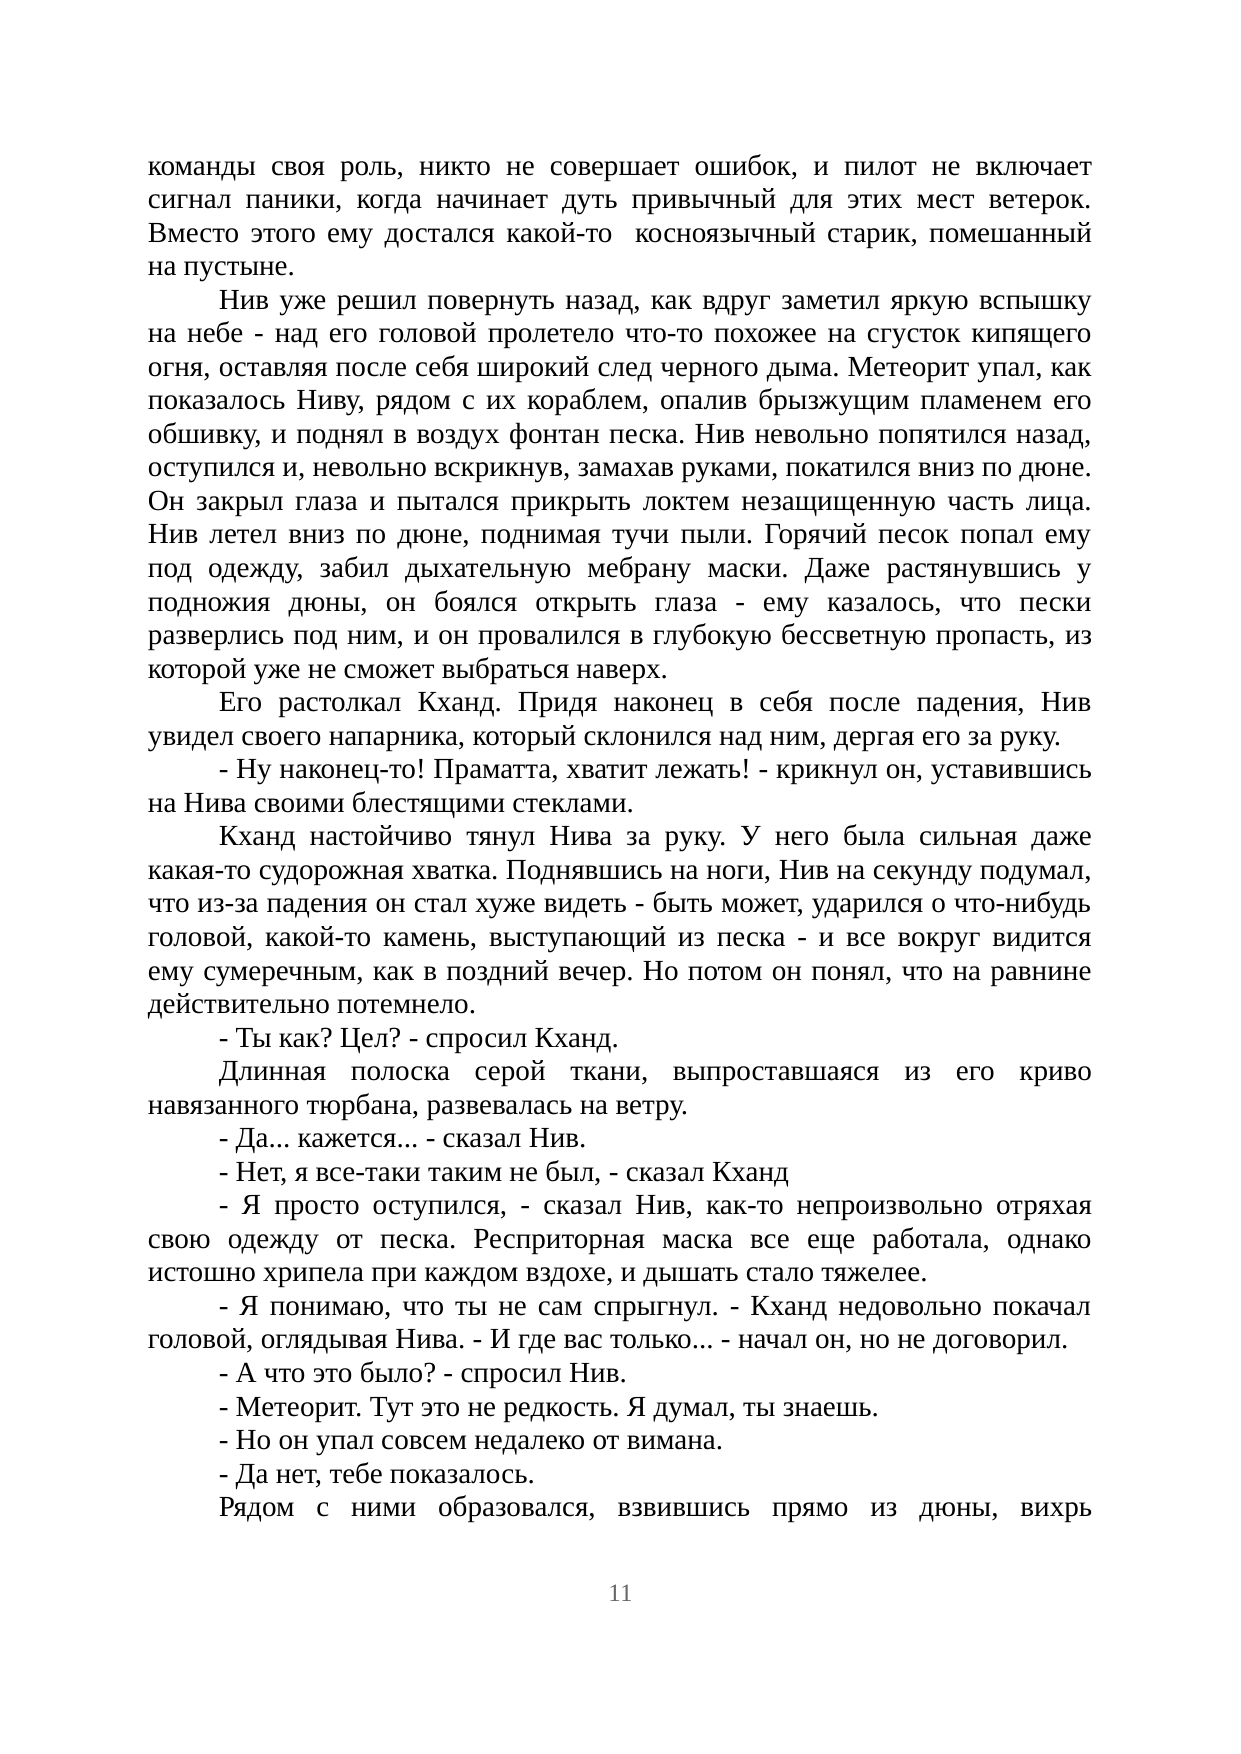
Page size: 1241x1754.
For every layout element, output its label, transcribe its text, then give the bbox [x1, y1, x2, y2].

text Нив уже решил повернуть назад, как вдруг заметил яркую вспышку на небе - над его головой пролетело что-то похожее на сгусток кипящего огня, оставляя после себя широкий след черного дыма. Метеорит упал, как показалось Ниву, рядом с их кораблем, опалив брызжущим пламенем его обшивку, и поднял в воздух фонтан песка. Нив невольно попятился назад, оступился и, невольно вскрикнув, замахав руками, покатился вниз по дюне. Он закрыл глаза и пытался прикрыть локтем незащищенную часть лица. Нив летел вниз по дюне, поднимая тучи пыли. Горячий песок попал ему под одежду, забил дыхательную мебрану маски. Даже растянувшись у подножия дюны, он боялся открыть глаза - ему казалось, что пески разверлись под ним, и он провалился в глубокую бессветную пропасть, из которой уже не сможет выбраться наверх. [148, 282, 1093, 684]
text - Да... кажется... - сказал Нив. [148, 1120, 1093, 1154]
text - Я просто оступился, - сказал Нив, как-то непроизвольно отряхая свою одежду от песка. Респриторная маска все еще работала, однако истошно хрипела при каждом вздохе, и дышать стало тяжелее. [148, 1187, 1093, 1288]
text Кханд настойчиво тянул Нива за руку. У него была сильная даже какая-то судорожная хватка. Поднявшись на ноги, Нив на секунду подумал, что из-за падения он стал хуже видеть - быть может, ударился о что-нибудь головой, какой-то камень, выступающий из песка - и все вокруг видится ему сумеречным, как в поздний вечер. Но потом он понял, что на равнине действительно потемнело. [148, 818, 1093, 1020]
text Его растолкал Кханд. Придя наконец в себя после падения, Нив увидел своего напарника, который склонился над ним, дергая его за руку. [148, 684, 1093, 751]
text Длинная полоска серой ткани, выпроставшаяся из его криво навязанного тюрбана, развевалась на ветру. [148, 1053, 1093, 1120]
text - Да нет, тебе показалось. [148, 1456, 1093, 1489]
text - Ты как? Цел? - спросил Кханд. [148, 1020, 1093, 1053]
text - Я понимаю, что ты не сам спрыгнул. - Кханд недовольно покачал головой, оглядывая Нива. - И где вас только... - начал он, но не договорил. [148, 1288, 1093, 1355]
text - Метеорит. Тут это не редкость. Я думал, ты знаешь. [148, 1389, 1093, 1422]
text - Но он упал совсем недалеко от вимана. [148, 1422, 1093, 1456]
text - А что это было? - спросил Нив. [148, 1355, 1093, 1389]
text - Нет, я все-таки таким не был, - сказал Кханд [148, 1154, 1093, 1187]
text команды своя роль, никто не совершает ошибок, и пилот не включает сигнал паники, когда начинает дуть привычный для этих мест ветерок. Вместо этого ему достался какой-то косноязычный старик, помешанный на пустыне. [148, 148, 1093, 282]
text Рядом с ними образовался, взвившись прямо из дюны, вихрь [148, 1489, 1093, 1523]
text - Ну наконец-то! Праматта, хватит лежать! - крикнул он, уставившись на Нива своими блестящими стеклами. [148, 751, 1093, 818]
